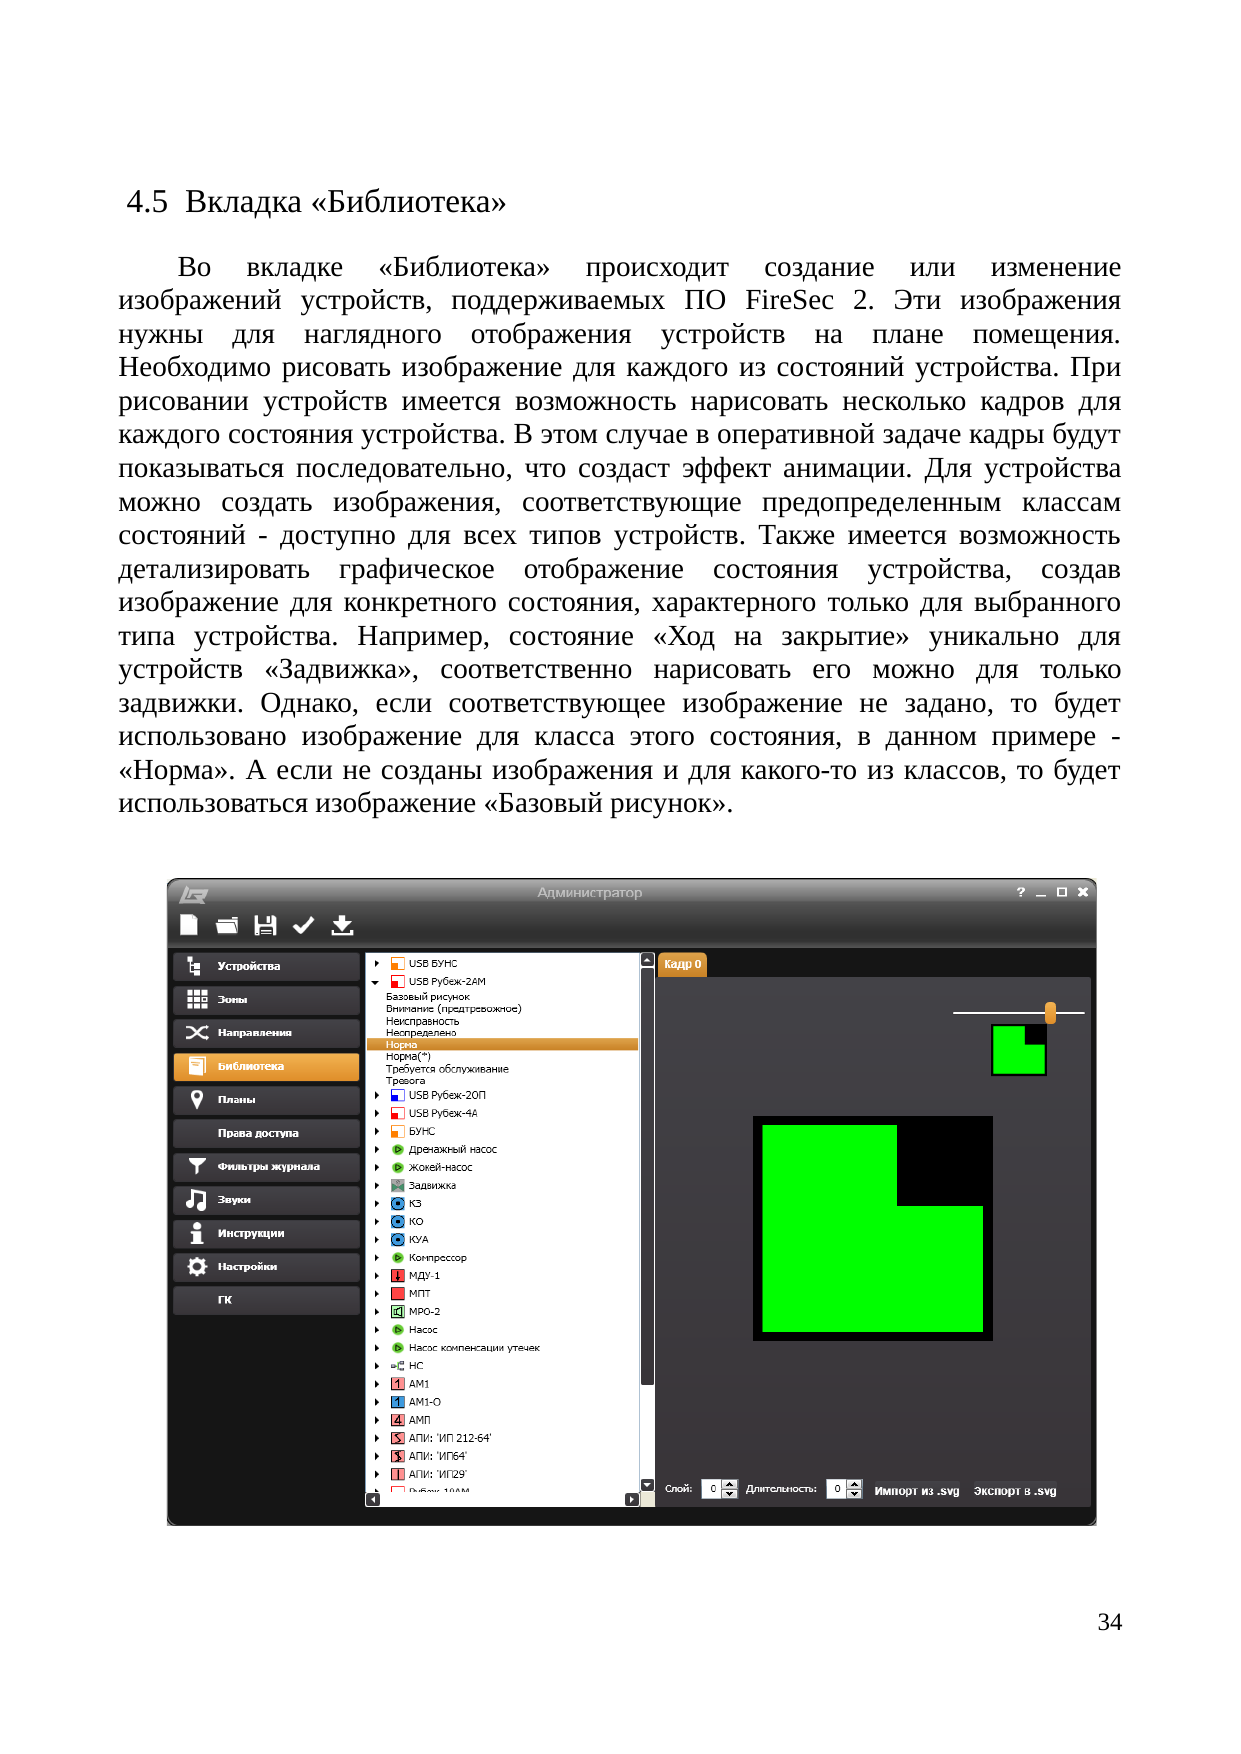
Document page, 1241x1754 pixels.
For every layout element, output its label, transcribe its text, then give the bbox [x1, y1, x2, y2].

text Во вкладке «Библиотека» происходит создание или изменение изображений устройств, поддерживаемых ПО FireSec 2. Эти изображения нужны для наглядного отображения устройств на плане помещения. Необходимо рисовать изображение для каждого из состояний устройства. При рисовании устройств имеется возможность нарисовать несколько кадров для каждого состояния устройства. В этом случае в оперативной задаче кадры будут показываться последовательно, что создаст эффект анимации. Для устройства можно создать изображения, соответствующие предопределенным классам состояний - доступно для всех типов устройств. Также имеется возможность детализировать графическое отображение состояния устройства, создав изображение для конкретного состояния, характерного только для выбранного типа устройства. Например, состояние «Ход на закрытие» уникально для устройств «Задвижка», соответственно нарисовать его можно для только задвижки. Однако, если соответствующее изображение не задано, то будет использовано изображение для класса этого состояния, в данном примере - «Норма». А если не созданы изображения и для какого-то из классов, то будет использоваться изображение «Базовый рисунок». [118, 249, 1122, 819]
picture [166, 878, 1097, 1526]
subtitle Вкладка «Библиотека» [118, 181, 1122, 219]
